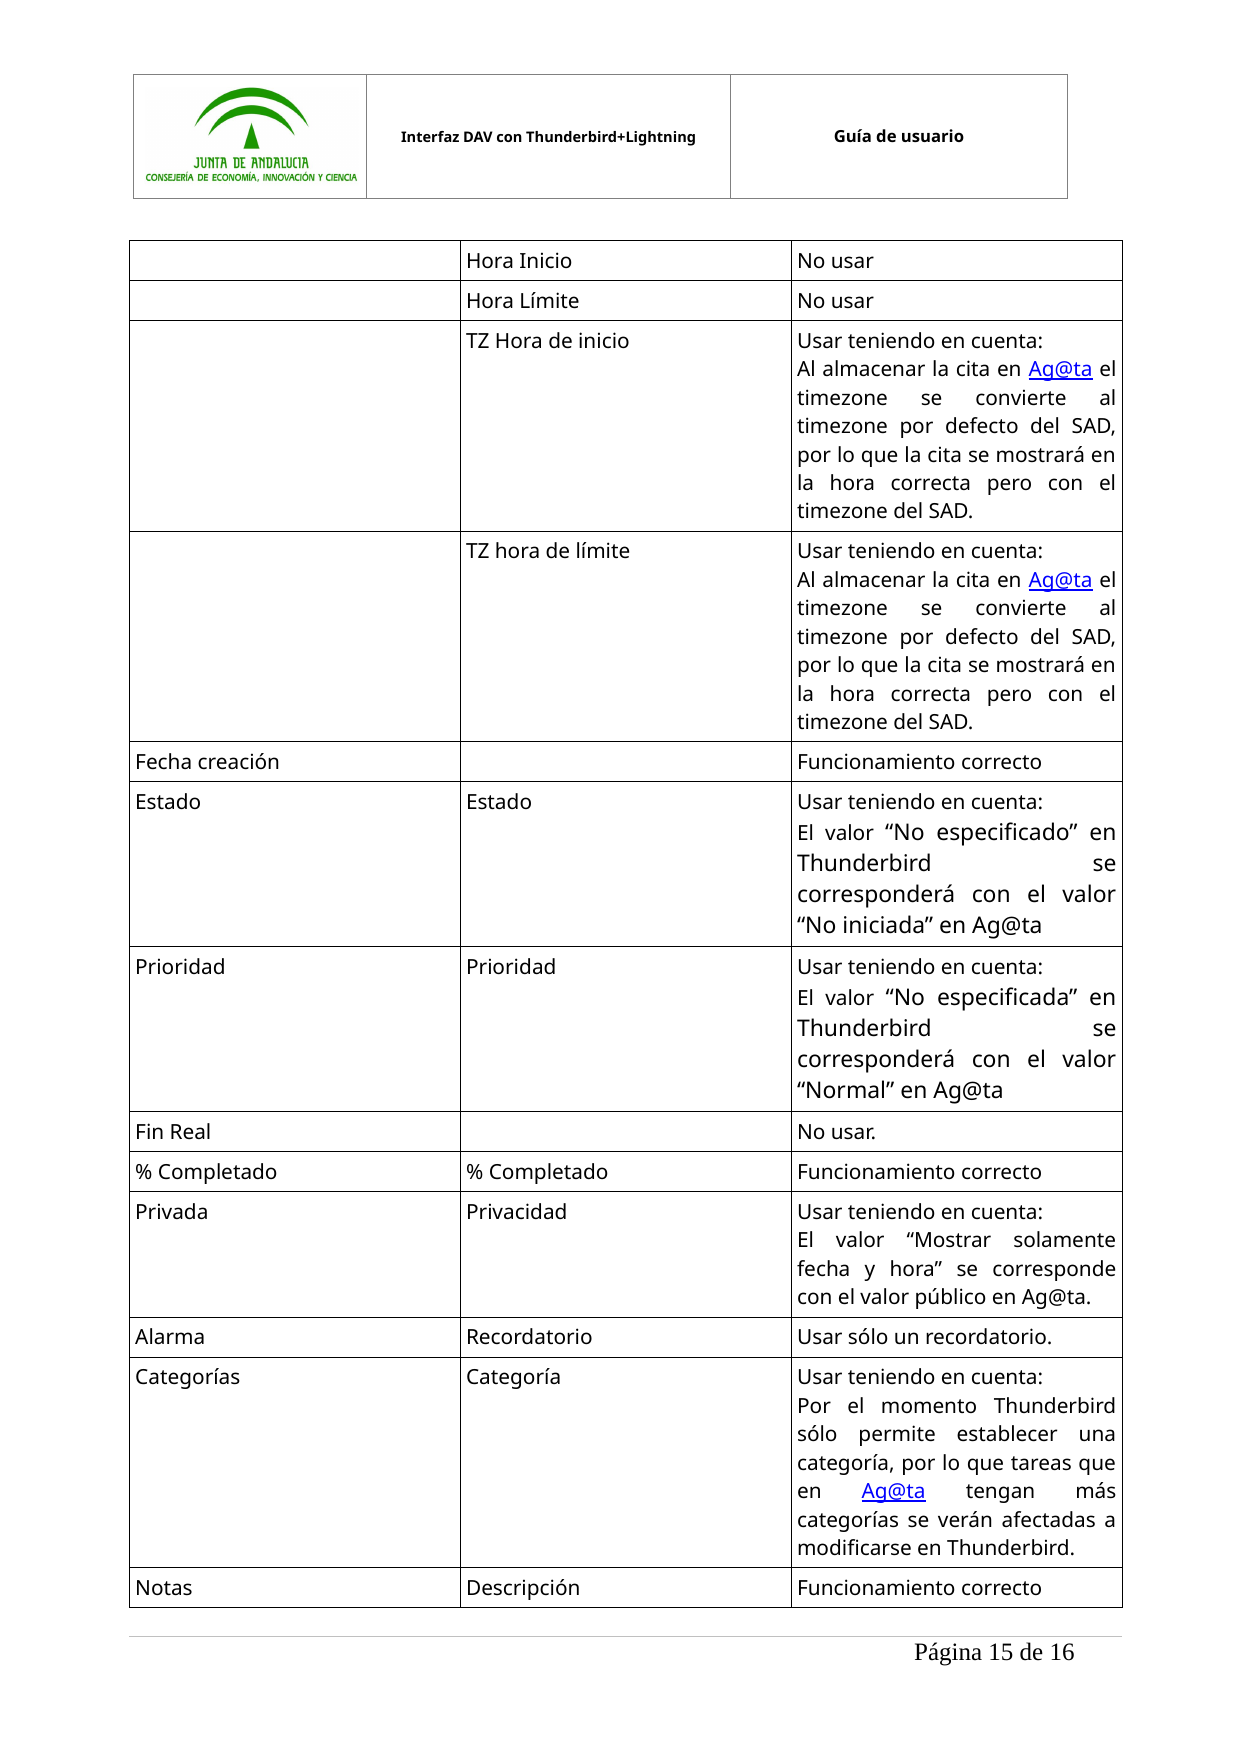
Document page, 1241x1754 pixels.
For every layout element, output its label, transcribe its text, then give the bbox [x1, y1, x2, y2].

table_cell Usar teniendo en cuenta: Al almacenar la cita en Ag@ta el timezone se convierte al timezone por defecto del SAD, por lo que la cita se mostrará en la hora correcta pero con el timezone del SAD. [792, 321, 1122, 531]
table_cell No usar [792, 241, 1122, 280]
table_cell Categoría [461, 1358, 791, 1567]
table_cell Prioridad [130, 947, 460, 1111]
table_cell No usar. [792, 1112, 1122, 1151]
table_cell Hora Inicio [461, 241, 791, 280]
table_cell Descripción [461, 1568, 791, 1607]
table_cell [130, 241, 460, 280]
table_cell Usar teniendo en cuenta: Al almacenar la cita en Ag@ta el timezone se convierte al timezone por defecto del SAD, por lo que la cita se mostrará en la hora correcta pero con el timezone del SAD. [792, 532, 1122, 741]
table_cell Categorías [130, 1358, 460, 1567]
table_cell Estado [461, 782, 791, 946]
table_cell [130, 281, 460, 320]
table_cell Usar teniendo en cuenta: El valor “Mostrar solamente fecha y hora” se corresponde con el valor público en Ag@ta. [792, 1192, 1122, 1317]
table_cell No usar [792, 281, 1122, 320]
table_cell Estado [130, 782, 460, 946]
table_cell Fecha creación [130, 742, 460, 781]
table_cell Fin Real [130, 1112, 460, 1151]
table_cell TZ hora de límite [461, 532, 791, 741]
table_cell Funcionamiento correcto [792, 1568, 1122, 1607]
table_cell Alarma [130, 1318, 460, 1357]
table_cell Notas [130, 1568, 460, 1607]
table_cell Funcionamiento correcto [792, 742, 1122, 781]
table_cell Hora Límite [461, 281, 791, 320]
table_cell Privada [130, 1192, 460, 1317]
picture [144, 87, 359, 186]
table_cell Usar sólo un recordatorio. [792, 1318, 1122, 1357]
table_cell [130, 532, 460, 741]
table_cell [461, 1112, 791, 1151]
table_cell Usar teniendo en cuenta: El valor “No especificada” en Thunderbird se corresponderá con el valor “Normal” en Ag@ta [792, 947, 1122, 1111]
table_cell % Completado [130, 1152, 460, 1191]
table_cell Funcionamiento correcto [792, 1152, 1122, 1191]
table_cell Recordatorio [461, 1318, 791, 1357]
table_cell Prioridad [461, 947, 791, 1111]
table_cell TZ Hora de inicio [461, 321, 791, 531]
table_cell [461, 742, 791, 781]
table_cell Privacidad [461, 1192, 791, 1317]
table_cell [130, 321, 460, 531]
table_cell % Completado [461, 1152, 791, 1191]
table_cell Usar teniendo en cuenta: El valor “No especificado” en Thunderbird se corresponderá con el valor “No iniciada” en Ag@ta [792, 782, 1122, 946]
table_cell Usar teniendo en cuenta: Por el momento Thunderbird sólo permite establecer una categoría, por lo que tareas que en Ag@ta tengan más categorías se verán afectadas a modificarse en Thunderbird. [792, 1358, 1122, 1567]
